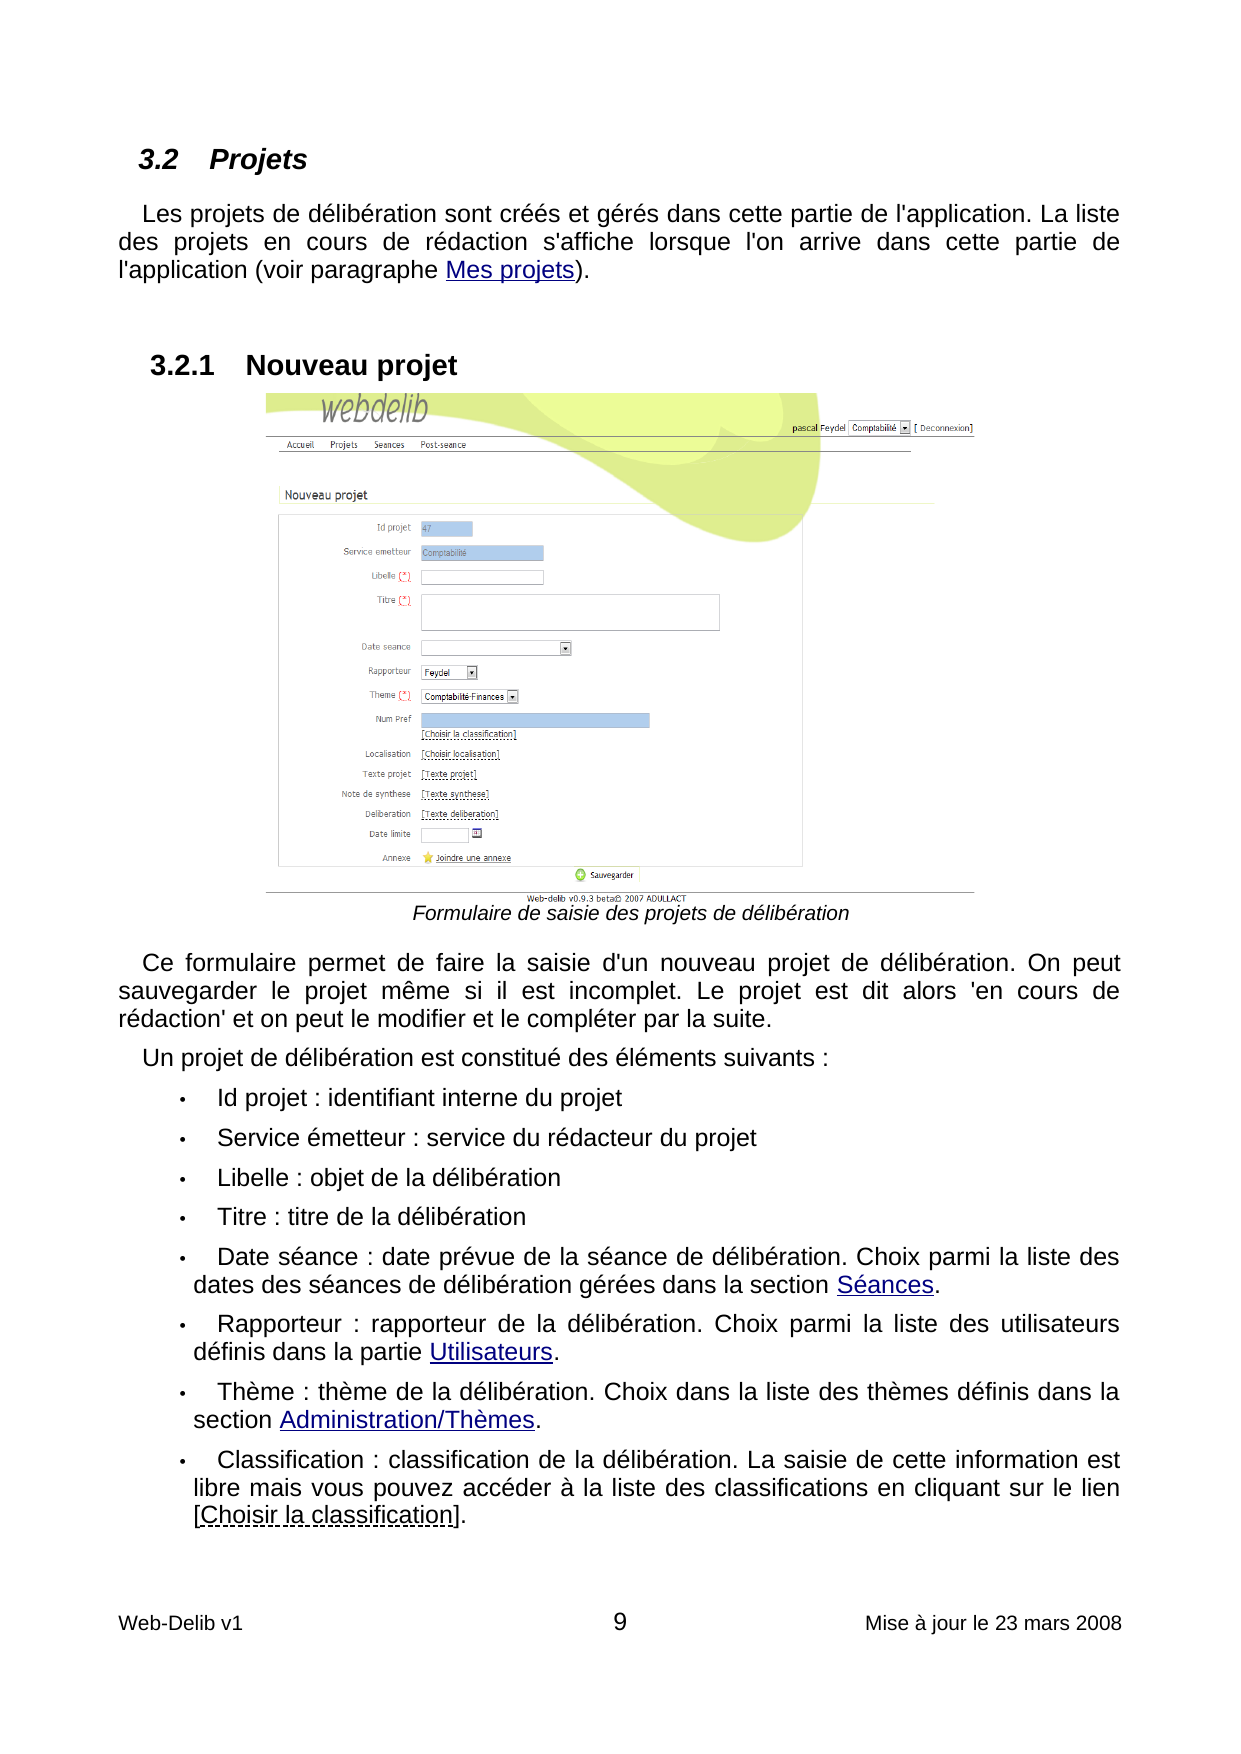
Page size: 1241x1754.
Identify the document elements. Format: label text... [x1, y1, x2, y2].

list Id projet : identifiant interne du projet [156, 1084, 1122, 1112]
subtitle Projets [118, 143, 1122, 176]
list Service émetteur : service du rédacteur du projet [156, 1124, 1122, 1152]
list Thème : thème de la délibération. Choix dans la liste des thèmes définis dans la section Administration/Thèmes. [156, 1378, 1122, 1434]
picture [265, 393, 975, 902]
list Rapporteur : rapporteur de la délibération. Choix parmi la liste des utilisateurs définis dans la partie Utilisateurs. [156, 1310, 1122, 1366]
list Titre : titre de la délibération [156, 1203, 1122, 1231]
text Ce formulaire permet de faire la saisie d'un nouveau projet de délibération. On peut sauvegarder le projet même si il est incomplet. Le projet est dit alors 'en cours de rédaction' et on peut le modifier et le compléter par la suite. [118, 949, 1122, 1032]
text Un projet de délibération est constitué des éléments suivants : [118, 1044, 1122, 1072]
list Classification : classification de la délibération. La saisie de cette information est libre mais vous pouvez accéder à la liste des classifications en cliquant sur le lien [Choisir la classification]. [156, 1446, 1122, 1529]
list Libelle : objet de la délibération [156, 1163, 1122, 1191]
text Les projets de délibération sont créés et gérés dans cette partie de l'application. La liste des projets en cours de rédaction s'affiche lorsque l'on arrive dans cette partie de l'application (voir paragraphe Mes projets). [118, 200, 1122, 284]
subtitle Nouveau projet [118, 348, 1122, 381]
text Formulaire de saisie des projets de délibération [118, 405, 1122, 925]
list Date séance : date prévue de la séance de délibération. Choix parmi la liste des dates des séances de délibération gérées dans la section Séances. [156, 1243, 1122, 1298]
